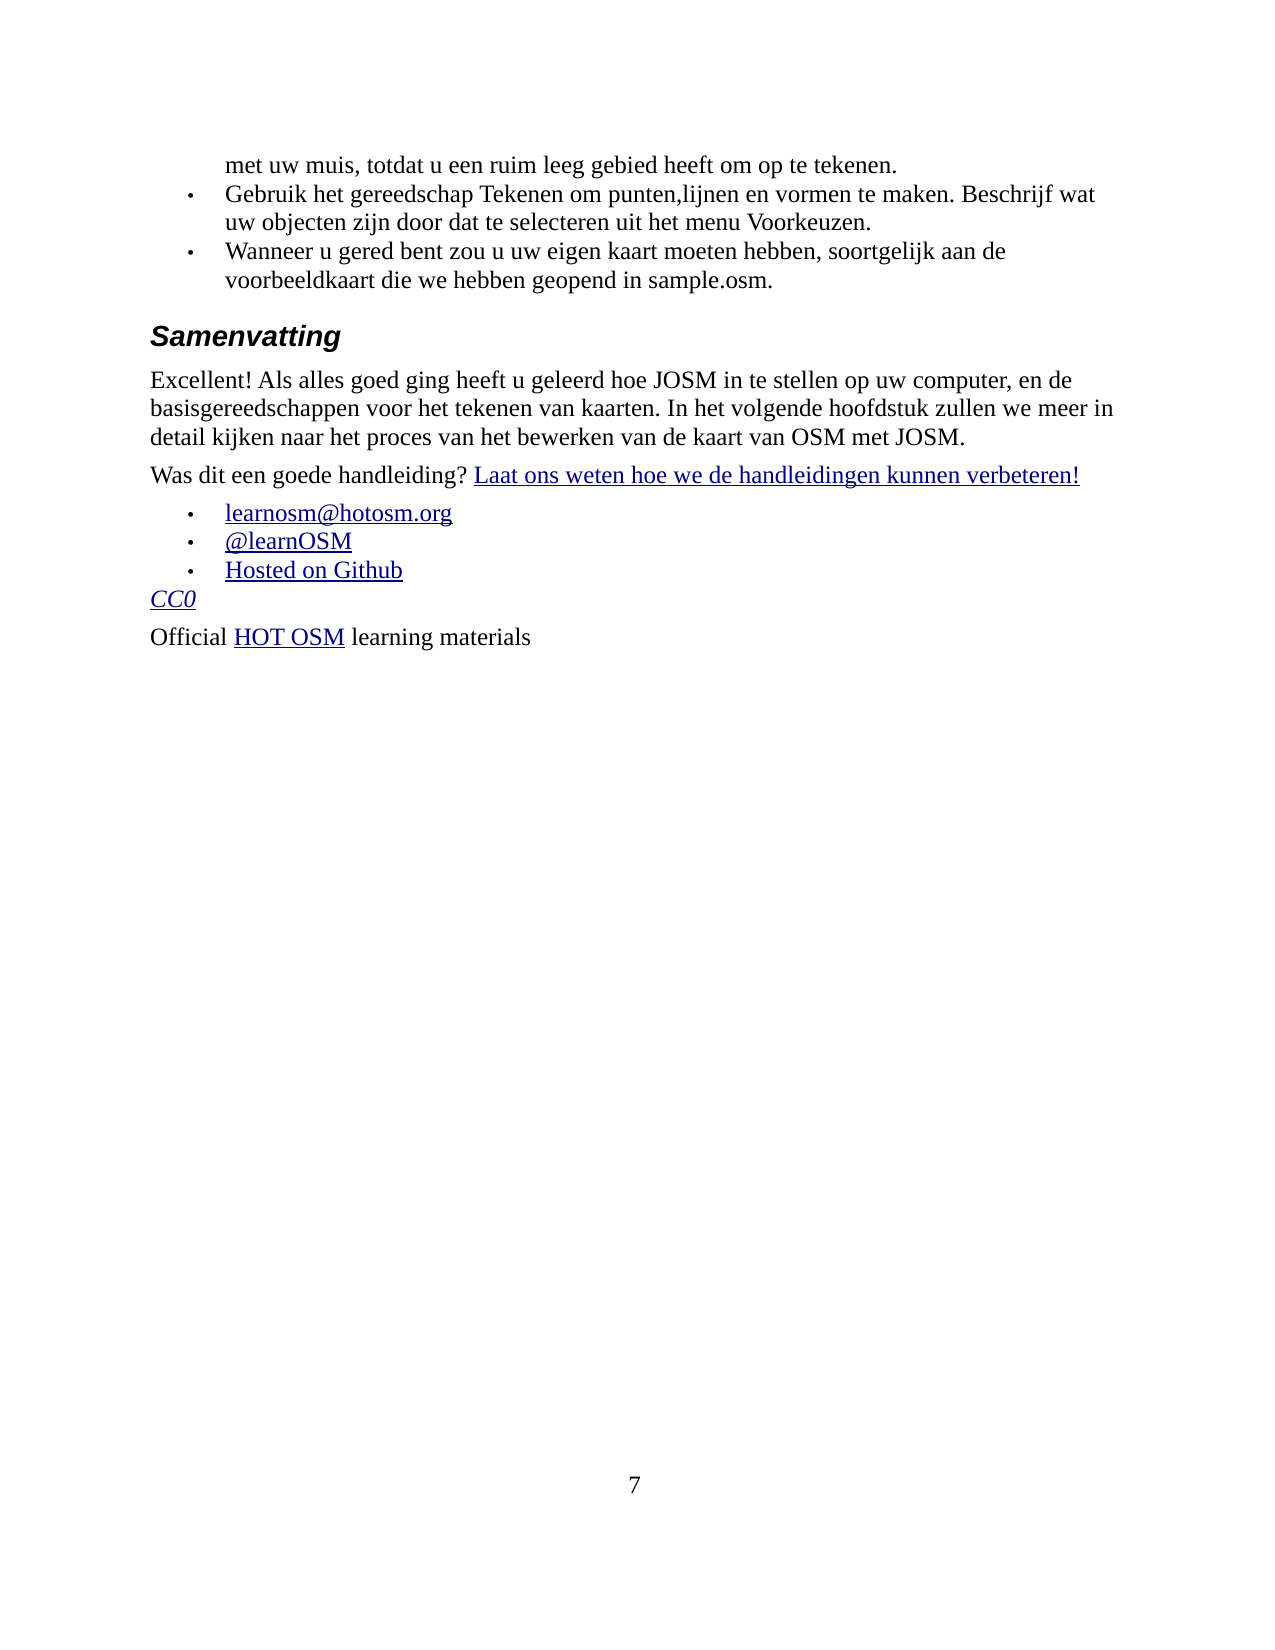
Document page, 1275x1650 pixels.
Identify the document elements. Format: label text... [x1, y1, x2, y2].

list met uw muis, totdat u een ruim leeg gebied heeft om op te tekenen. [187, 150, 1125, 179]
text Excellent! Als alles goed ging heeft u geleerd hoe JOSM in te stellen op uw computer, en de basisgereedschappen voor het tekenen van kaarten. In het volgende hoofdstuk zullen we meer in detail kijken naar het proces van het bewerken van de kaart van OSM met JOSM. [150, 365, 1125, 451]
list Hosted on Github [187, 555, 1125, 584]
list learnosm@hotosm.org [187, 498, 1125, 526]
list @learnOSM [187, 526, 1125, 555]
list Gebruik het gereedschap Tekenen om punten,lijnen en vormen te maken. Beschrijf wat uw objecten zijn door dat te selecteren uit het menu Voorkeuzen. [187, 179, 1125, 236]
list Wanneer u gered bent zou u uw eigen kaart moeten hebben, soortgelijk aan de voorbeeldkaart die we hebben geopend in sample.osm. [187, 236, 1125, 294]
text Official HOT OSM learning materials [150, 622, 1125, 650]
subtitle Samenvatting [150, 319, 1125, 352]
text CC0 [150, 584, 1125, 613]
text Was dit een goede handleiding? Laat ons weten hoe we de handleidingen kunnen verbeteren! [150, 460, 1125, 489]
